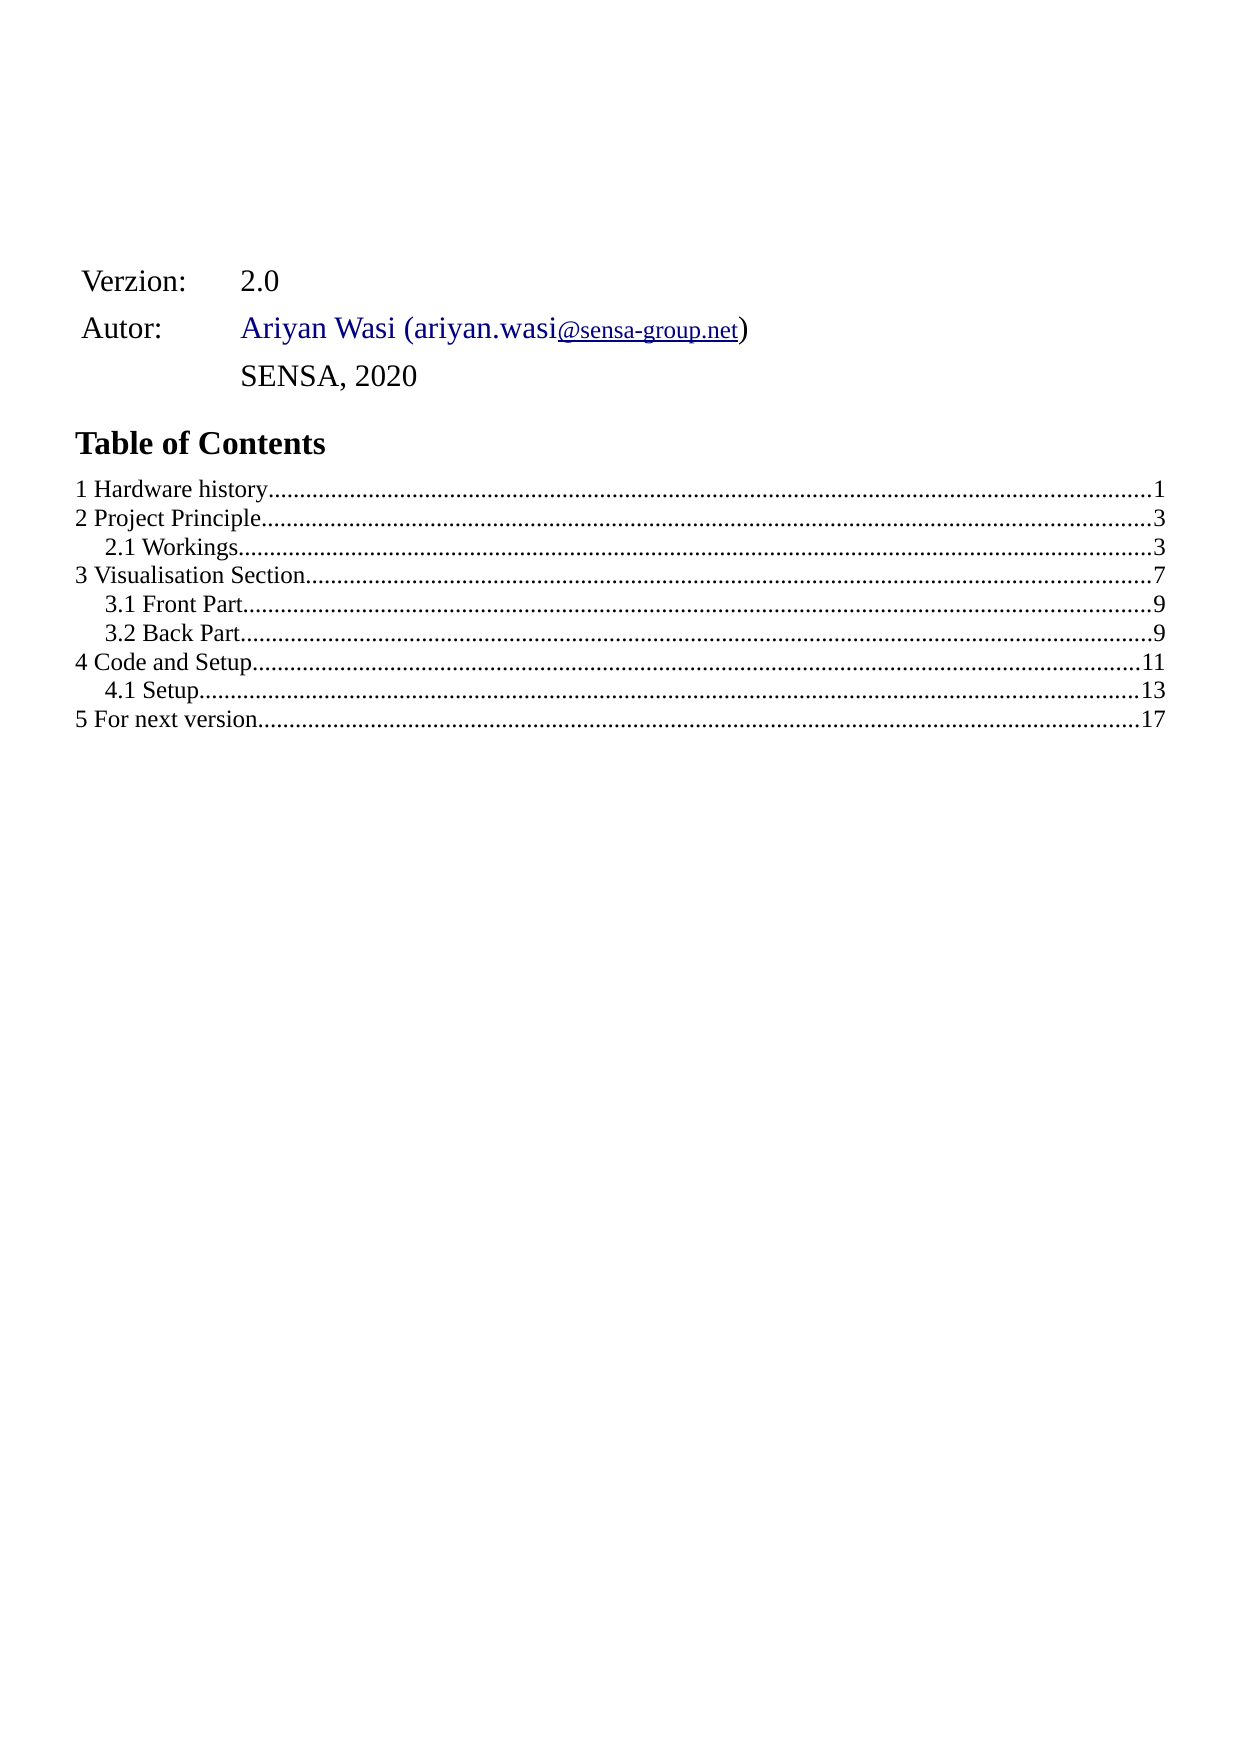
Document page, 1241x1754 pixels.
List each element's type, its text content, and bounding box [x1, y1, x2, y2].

text 5 For next version 17 [75, 704, 1166, 733]
text 2.1 Workings 3 [104, 532, 1166, 561]
text 4.1 Setup 13 [104, 676, 1166, 704]
text 3 Visualisation Section 7 [75, 561, 1166, 589]
table_cell [75, 351, 234, 398]
text 1 Hardware history 1 [75, 474, 1166, 503]
table_header Verzion: [75, 256, 234, 304]
text 3.1 Front Part 9 [104, 589, 1166, 618]
subtitle Table of Contents [75, 423, 1166, 462]
table_header 2.0 [234, 256, 1162, 304]
table_cell SENSA, 2020 [234, 351, 1162, 398]
table_cell Ariyan Wasi (ariyan.wasi@sensa-group.net) [234, 304, 1162, 351]
text 2 Project Principle 3 [75, 503, 1166, 532]
text 3.2 Back Part 9 [104, 618, 1166, 647]
text 4 Code and Setup 11 [75, 647, 1166, 676]
table_cell Autor: [75, 304, 234, 351]
